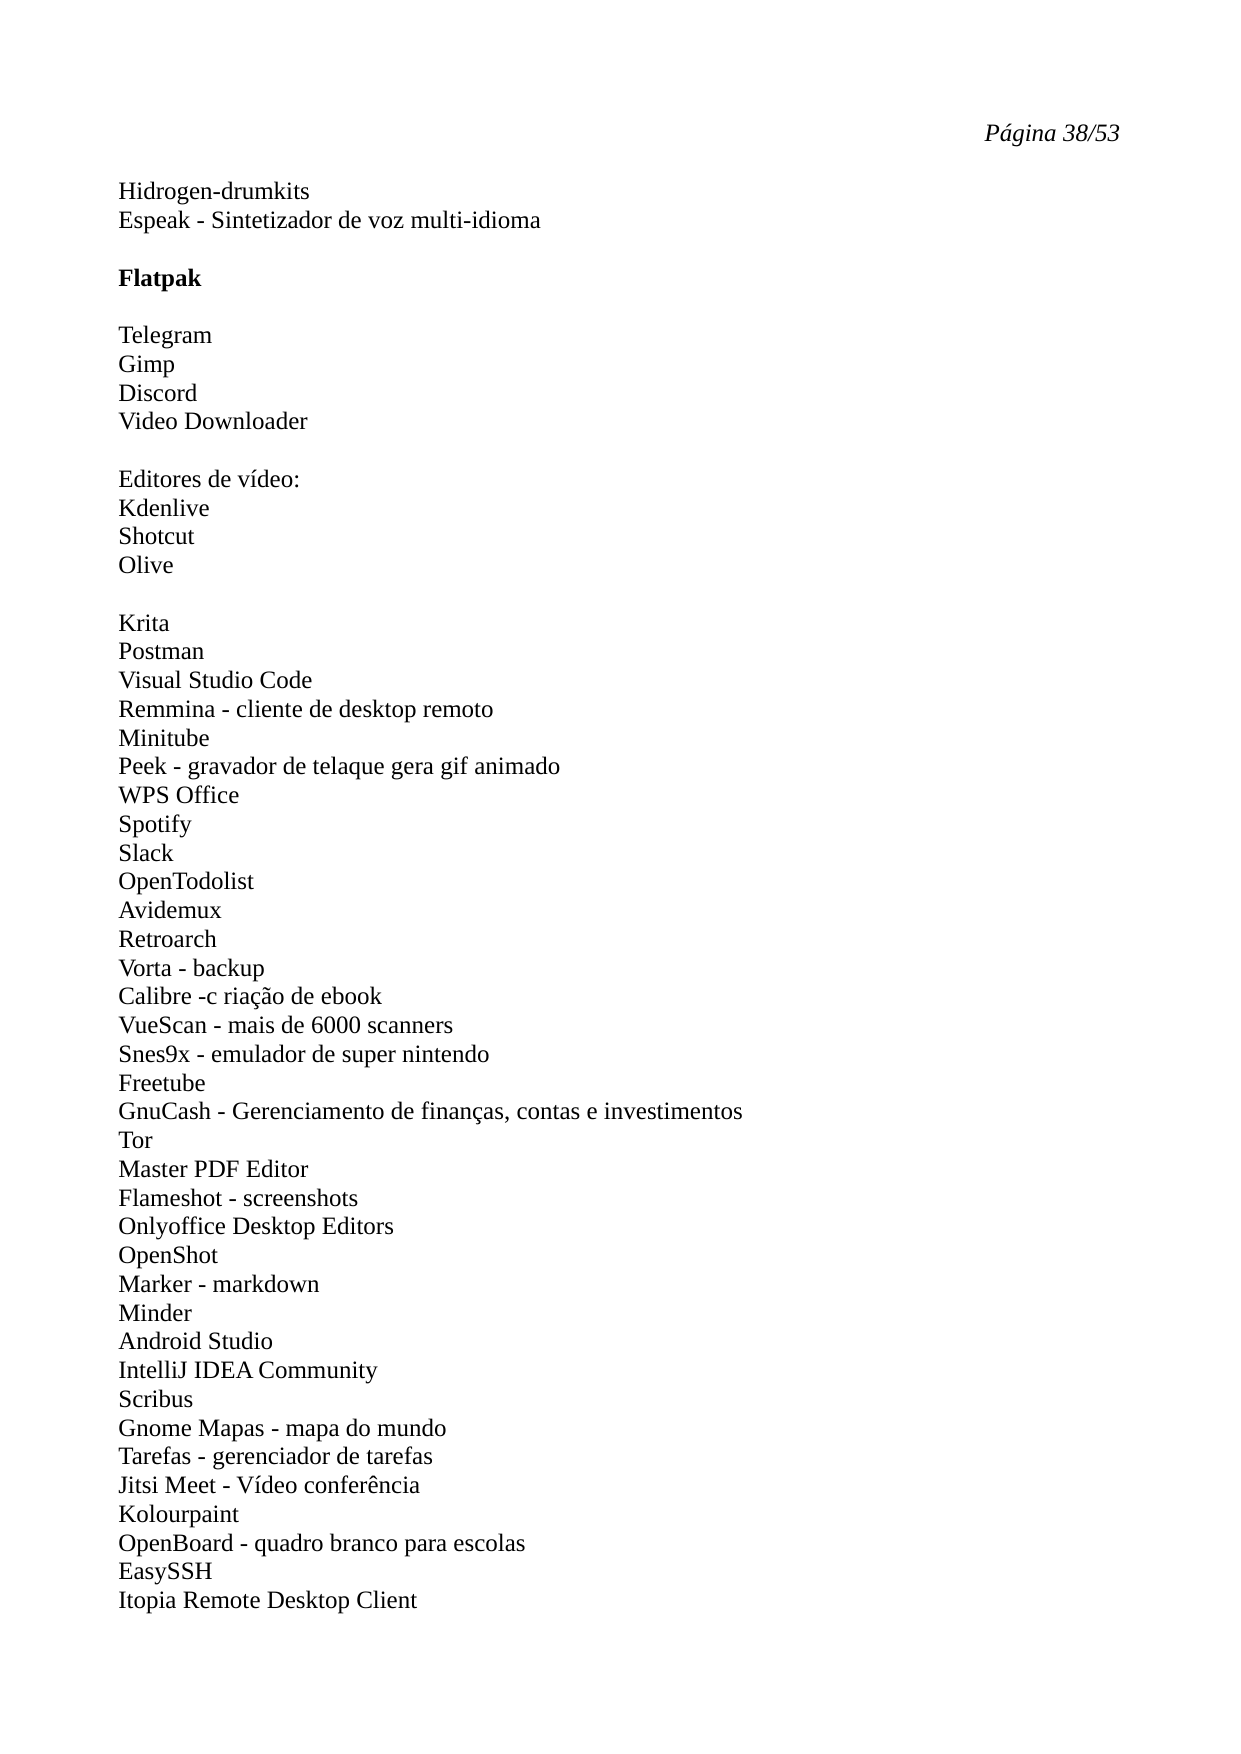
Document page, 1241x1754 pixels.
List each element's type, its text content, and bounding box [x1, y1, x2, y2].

text Olive [118, 550, 1122, 579]
text WPS Office [118, 780, 1122, 809]
text Postman [118, 636, 1122, 665]
text OpenShot [118, 1240, 1122, 1269]
text Snes9x - emulador de super nintendo [118, 1039, 1122, 1068]
text Retroarch [118, 924, 1122, 953]
text Spotify [118, 809, 1122, 838]
text Scribus [118, 1384, 1122, 1413]
text Avidemux [118, 895, 1122, 924]
text Espeak - Sintetizador de voz multi-idioma [118, 205, 1122, 234]
text OpenTodolist [118, 866, 1122, 895]
text VueScan - mais de 6000 scanners [118, 1010, 1122, 1039]
text Jitsi Meet - Vídeo conferência [118, 1470, 1122, 1499]
text Itopia Remote Desktop Client [118, 1585, 1122, 1614]
text Vorta - backup [118, 953, 1122, 981]
text Master PDF Editor [118, 1154, 1122, 1183]
text Editores de vídeo: [118, 464, 1122, 493]
text Calibre -c riação de ebook [118, 981, 1122, 1010]
text Tor [118, 1125, 1122, 1154]
text IntelliJ IDEA Community [118, 1355, 1122, 1384]
text OpenBoard - quadro branco para escolas [118, 1528, 1122, 1556]
text EasySSH [118, 1556, 1122, 1585]
text Minitube [118, 723, 1122, 751]
text Gnome Mapas - mapa do mundo [118, 1413, 1122, 1441]
text Shotcut [118, 521, 1122, 550]
text Tarefas - gerenciador de tarefas [118, 1441, 1122, 1470]
text Flameshot - screenshots [118, 1183, 1122, 1211]
text Discord [118, 378, 1122, 406]
text Krita [118, 608, 1122, 636]
text Kolourpaint [118, 1499, 1122, 1528]
text Flatpak [118, 263, 1122, 291]
text Video Downloader [118, 406, 1122, 435]
text Android Studio [118, 1326, 1122, 1355]
text Onlyoffice Desktop Editors [118, 1211, 1122, 1240]
text Gimp [118, 349, 1122, 378]
text Hidrogen-drumkits [118, 176, 1122, 205]
text Peek - gravador de telaque gera gif animado [118, 751, 1122, 780]
text Marker - markdown [118, 1269, 1122, 1298]
text Kdenlive [118, 493, 1122, 521]
text Minder [118, 1298, 1122, 1326]
text Visual Studio Code [118, 665, 1122, 694]
text Remmina - cliente de desktop remoto [118, 694, 1122, 723]
text Telegram [118, 320, 1122, 349]
text Slack [118, 838, 1122, 866]
text GnuCash - Gerenciamento de finanças, contas e investimentos [118, 1096, 1122, 1125]
text Freetube [118, 1068, 1122, 1096]
